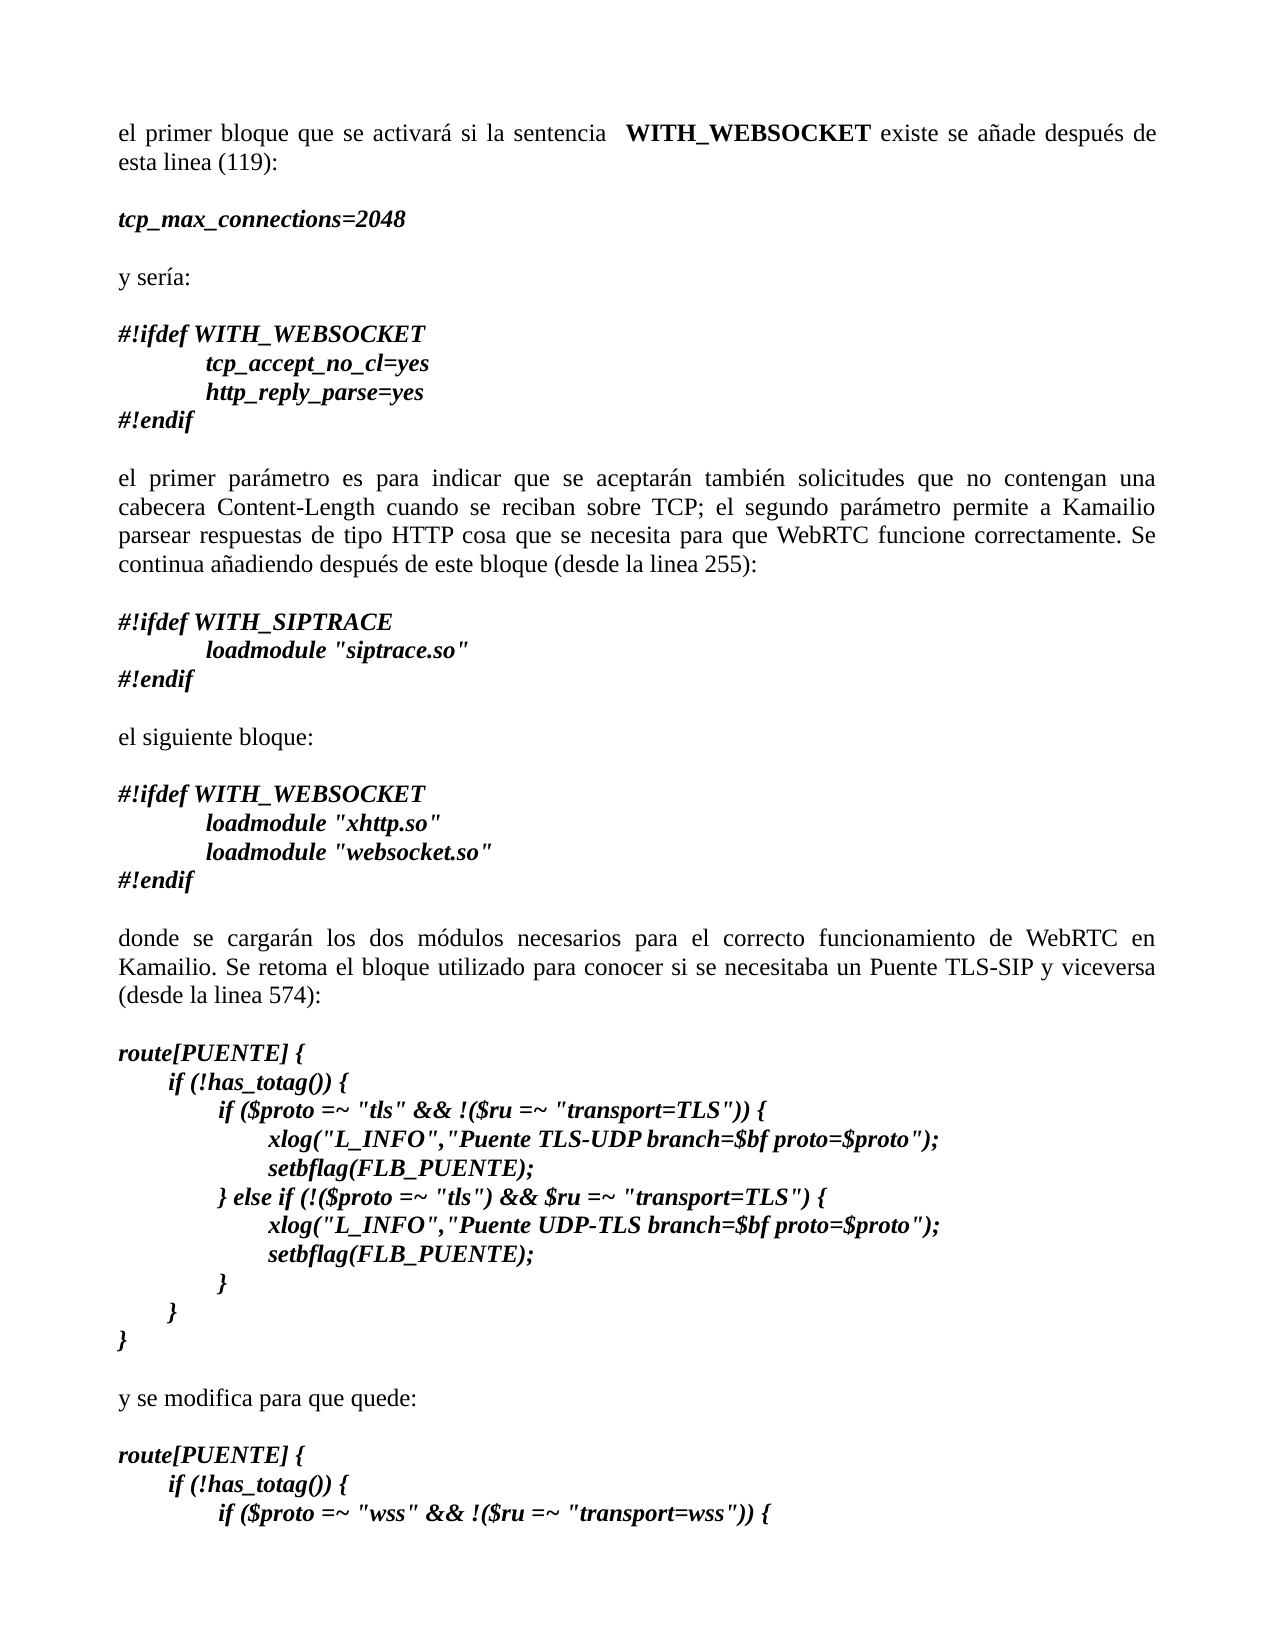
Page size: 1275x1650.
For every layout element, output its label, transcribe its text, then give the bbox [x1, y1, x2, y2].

text #!endif [118, 406, 1157, 434]
text loadmodule "siptrace.so" [118, 636, 1157, 664]
text #!ifdef WITH_WEBSOCKET [118, 779, 1157, 808]
text if ($proto =~ "tls" && !($ru =~ "transport=TLS")) { [118, 1096, 1157, 1124]
text loadmodule "xhttp.so" [118, 808, 1157, 837]
text #!endif [118, 664, 1157, 693]
text #!ifdef WITH_WEBSOCKET [118, 319, 1157, 348]
text xlog("L_INFO","Puente TLS-UDP branch=$bf proto=$proto"); [118, 1124, 1157, 1153]
text } [118, 1297, 1157, 1326]
text if ($proto =~ "wss" && !($ru =~ "transport=wss")) { [118, 1498, 1157, 1527]
text tcp_max_connections=2048 [118, 204, 1157, 233]
text route[PUENTE] { [118, 1441, 1157, 1469]
text if (!has_totag()) { [118, 1067, 1157, 1096]
text el primer parámetro es para indicar que se aceptarán también solicitudes que no contengan una cabecera Content-Length cuando se reciban sobre TCP; el segundo parámetro permite a Kamailio parsear respuestas de tipo HTTP cosa que se necesita para que WebRTC funcione correctamente. Se continua añadiendo después de este bloque (desde la linea 255): [118, 463, 1157, 578]
text } [118, 1326, 1157, 1354]
text xlog("L_INFO","Puente UDP-TLS branch=$bf proto=$proto"); [118, 1211, 1157, 1239]
text tcp_accept_no_cl=yes [118, 348, 1157, 377]
text el siguiente bloque: [118, 722, 1157, 751]
text setbflag(FLB_PUENTE); [118, 1153, 1157, 1182]
text y sería: [118, 262, 1157, 291]
text y se modifica para que quede: [118, 1383, 1157, 1412]
text loadmodule "websocket.so" [118, 837, 1157, 866]
text } [118, 1268, 1157, 1297]
text http_reply_parse=yes [118, 377, 1157, 406]
text el primer bloque que se activará si la sentencia WITH_WEBSOCKET existe se añade después de esta linea (119): [118, 118, 1157, 176]
text } else if (!($proto =~ "tls") && $ru =~ "transport=TLS") { [118, 1182, 1157, 1211]
text donde se cargarán los dos módulos necesarios para el correcto funcionamiento de WebRTC en Kamailio. Se retoma el bloque utilizado para conocer si se necesitaba un Puente TLS-SIP y viceversa (desde la linea 574): [118, 923, 1157, 1009]
text #!endif [118, 866, 1157, 894]
text if (!has_totag()) { [118, 1469, 1157, 1498]
text #!ifdef WITH_SIPTRACE [118, 607, 1157, 636]
text route[PUENTE] { [118, 1038, 1157, 1067]
text setbflag(FLB_PUENTE); [118, 1239, 1157, 1268]
